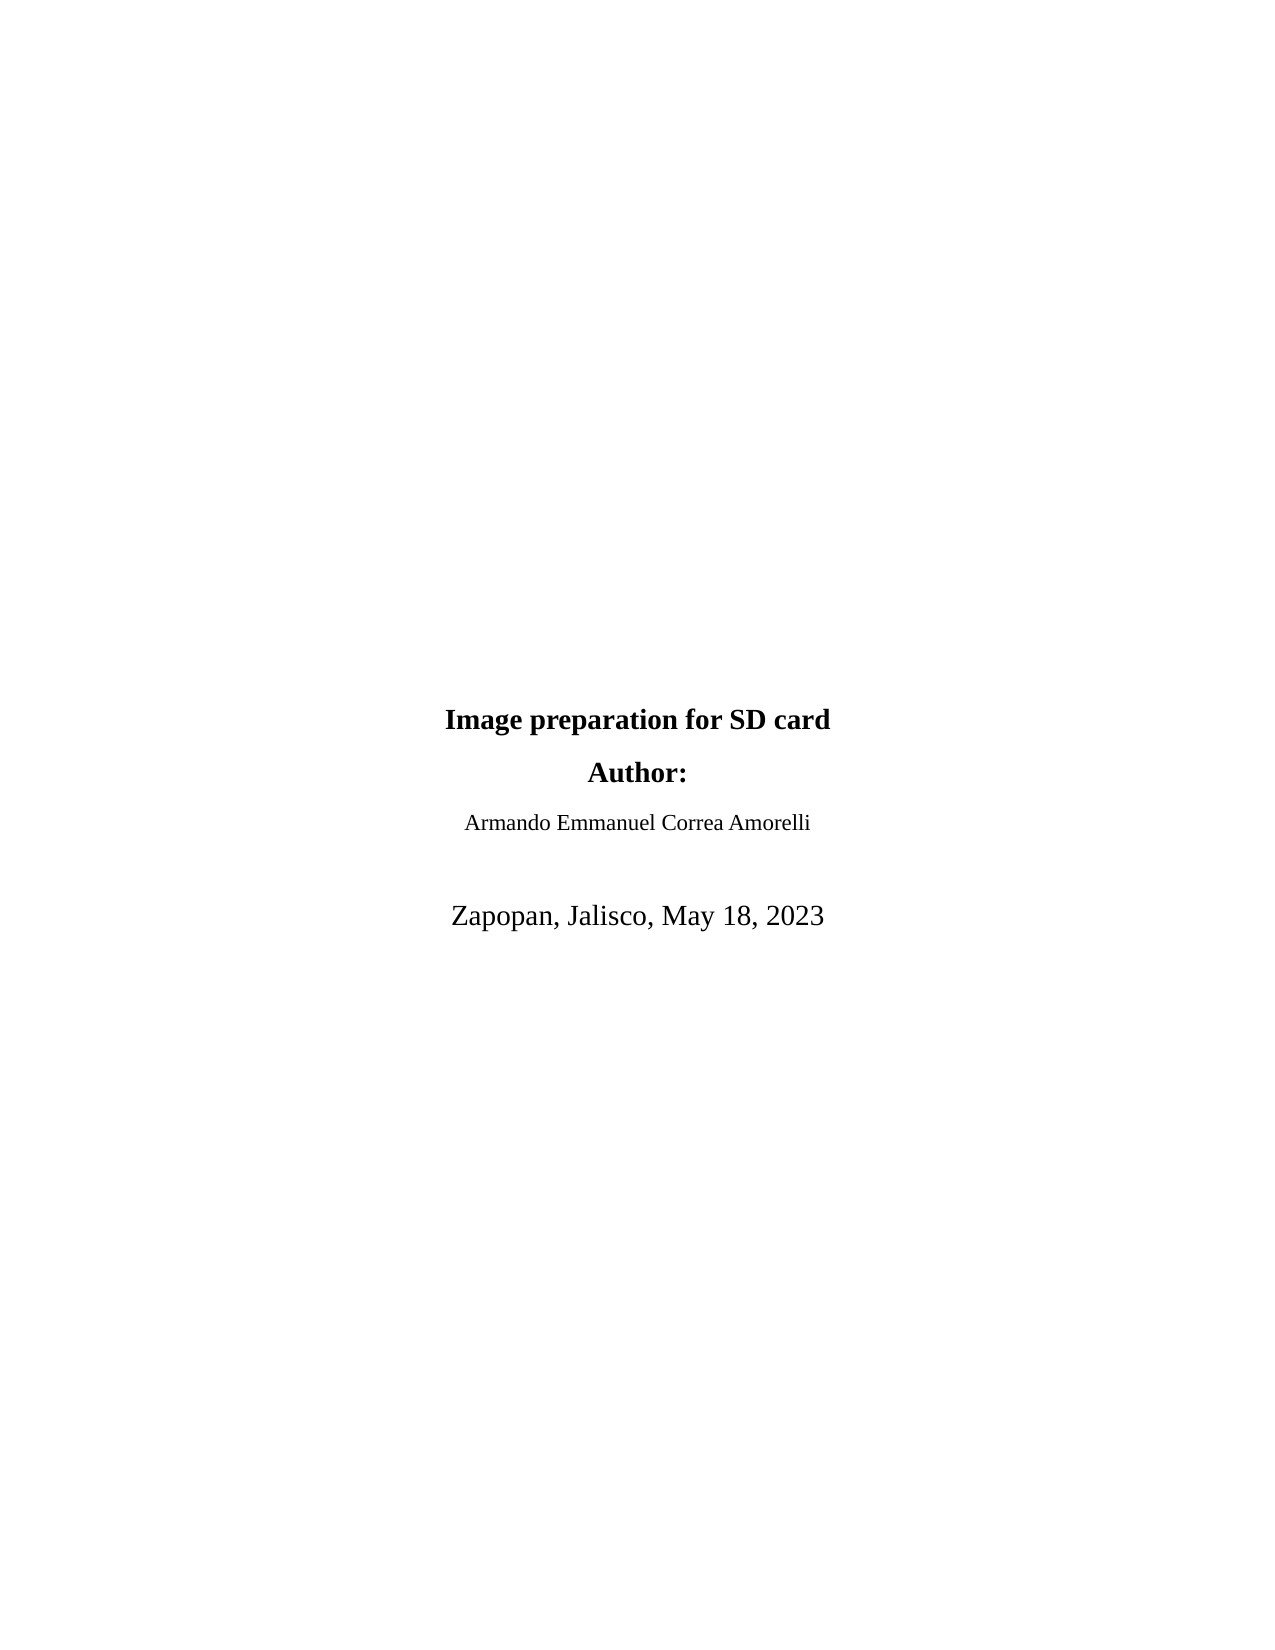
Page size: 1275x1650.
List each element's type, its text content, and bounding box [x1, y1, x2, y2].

text Armando Emmanuel Correa Amorelli [118, 809, 1157, 835]
text Author: [118, 756, 1157, 789]
text Image preparation for SD card [118, 702, 1157, 736]
text Zapopan, Jalisco, May 18, 2023 [118, 898, 1157, 932]
